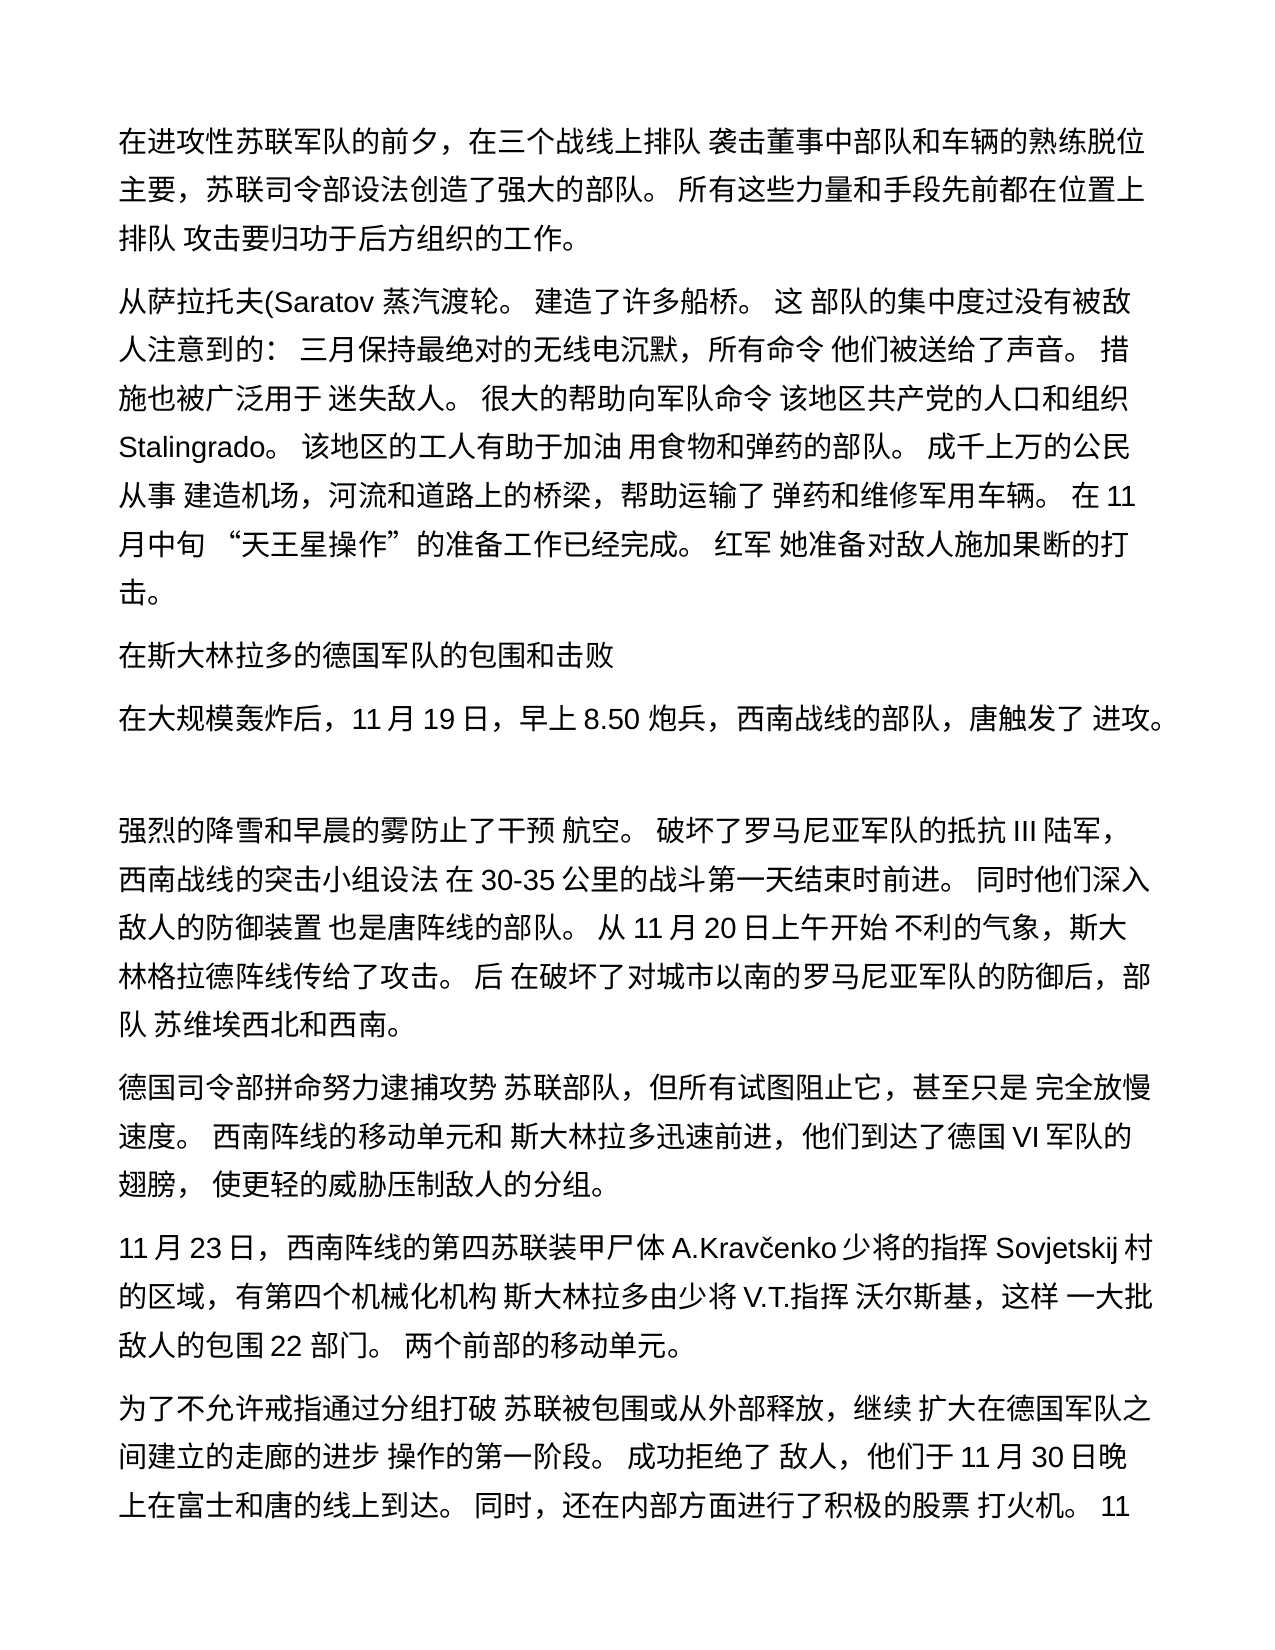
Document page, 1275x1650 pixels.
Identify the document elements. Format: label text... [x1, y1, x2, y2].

text 在斯大林拉多的德国军队的包围和击败 [118, 633, 1157, 675]
text 在进攻性苏联军队的前夕，在三个战线上排队 袭击董事中部队和车辆的熟练脱位 主要，苏联司令部设法创造了强大的部队。 所有这些力量和手段先前都在位置上排队 攻击要归功于后方组织的工作。 [118, 118, 1157, 257]
text 11月23日，西南阵线的第四苏联装甲尸体 A.Kravčenko少将的指挥 Sovjetskij村的区域，有第四个机械化机构 斯大林拉多由少将V.T.指挥 沃尔斯基，这样 一大批敌人的包围22 部门。 两个前部的移动单元。 [118, 1225, 1157, 1364]
text 强烈的降雪和早晨的雾防止了干预 航空。 破坏了罗马尼亚军队的抵抗 III陆军，西南战线的突击小组设法 在30-35公里的战斗第一天结束时前进。 同时他们深入敌人的防御装置 也是唐阵线的部队。 从11月20日上午开始 不利的气象，斯大林格拉德阵线传给了攻击。 后 在破坏了对城市以南的罗马尼亚军队的防御后，部队 苏维埃西北和西南。 [118, 807, 1157, 1044]
text 为了不允许戒指通过分组打破 苏联被包围或从外部释放，继续 扩大在德国军队之间建立的走廊的进步 操作的第一阶段。 成功拒绝了 敌人，他们于11月30日晚上在富士和唐的线上到达。 同时，还在内部方面进行了积极的股票 打火机。 11 [118, 1385, 1157, 1524]
text 德国司令部拼命努力逮捕攻势 苏联部队，但所有试图阻止它，甚至只是 完全放慢速度。 西南阵线的移动单元和 斯大林拉多迅速前进，他们到达了德国VI军队的翅膀， 使更轻的威胁压制敌人的分组。 [118, 1065, 1157, 1204]
text 从萨拉托夫(Saratov 蒸汽渡轮。 建造了许多船桥。 这 部队的集中度过没有被敌人注意到的： 三月保持最绝对的无线电沉默，所有命令 他们被送给了声音。 措施也被广泛用于 迷失敌人。 很大的帮助向军队命令 该地区共产党的人口和组织 Stalingrado。 该地区的工人有助于加油 用食物和弹药的部队。 成千上万的公民从事 建造机场，河流和道路上的桥梁，帮助运输了 弹药和维修军用车辆。 在11月中旬 “天王星操作”的准备工作已经完成。 红军 她准备对敌人施加果断的打击。 [118, 278, 1157, 612]
text 在大规模轰炸后，11月19日，早上8.50 炮兵，西南战线的部队，唐触发了 进攻。 [118, 696, 1157, 787]
